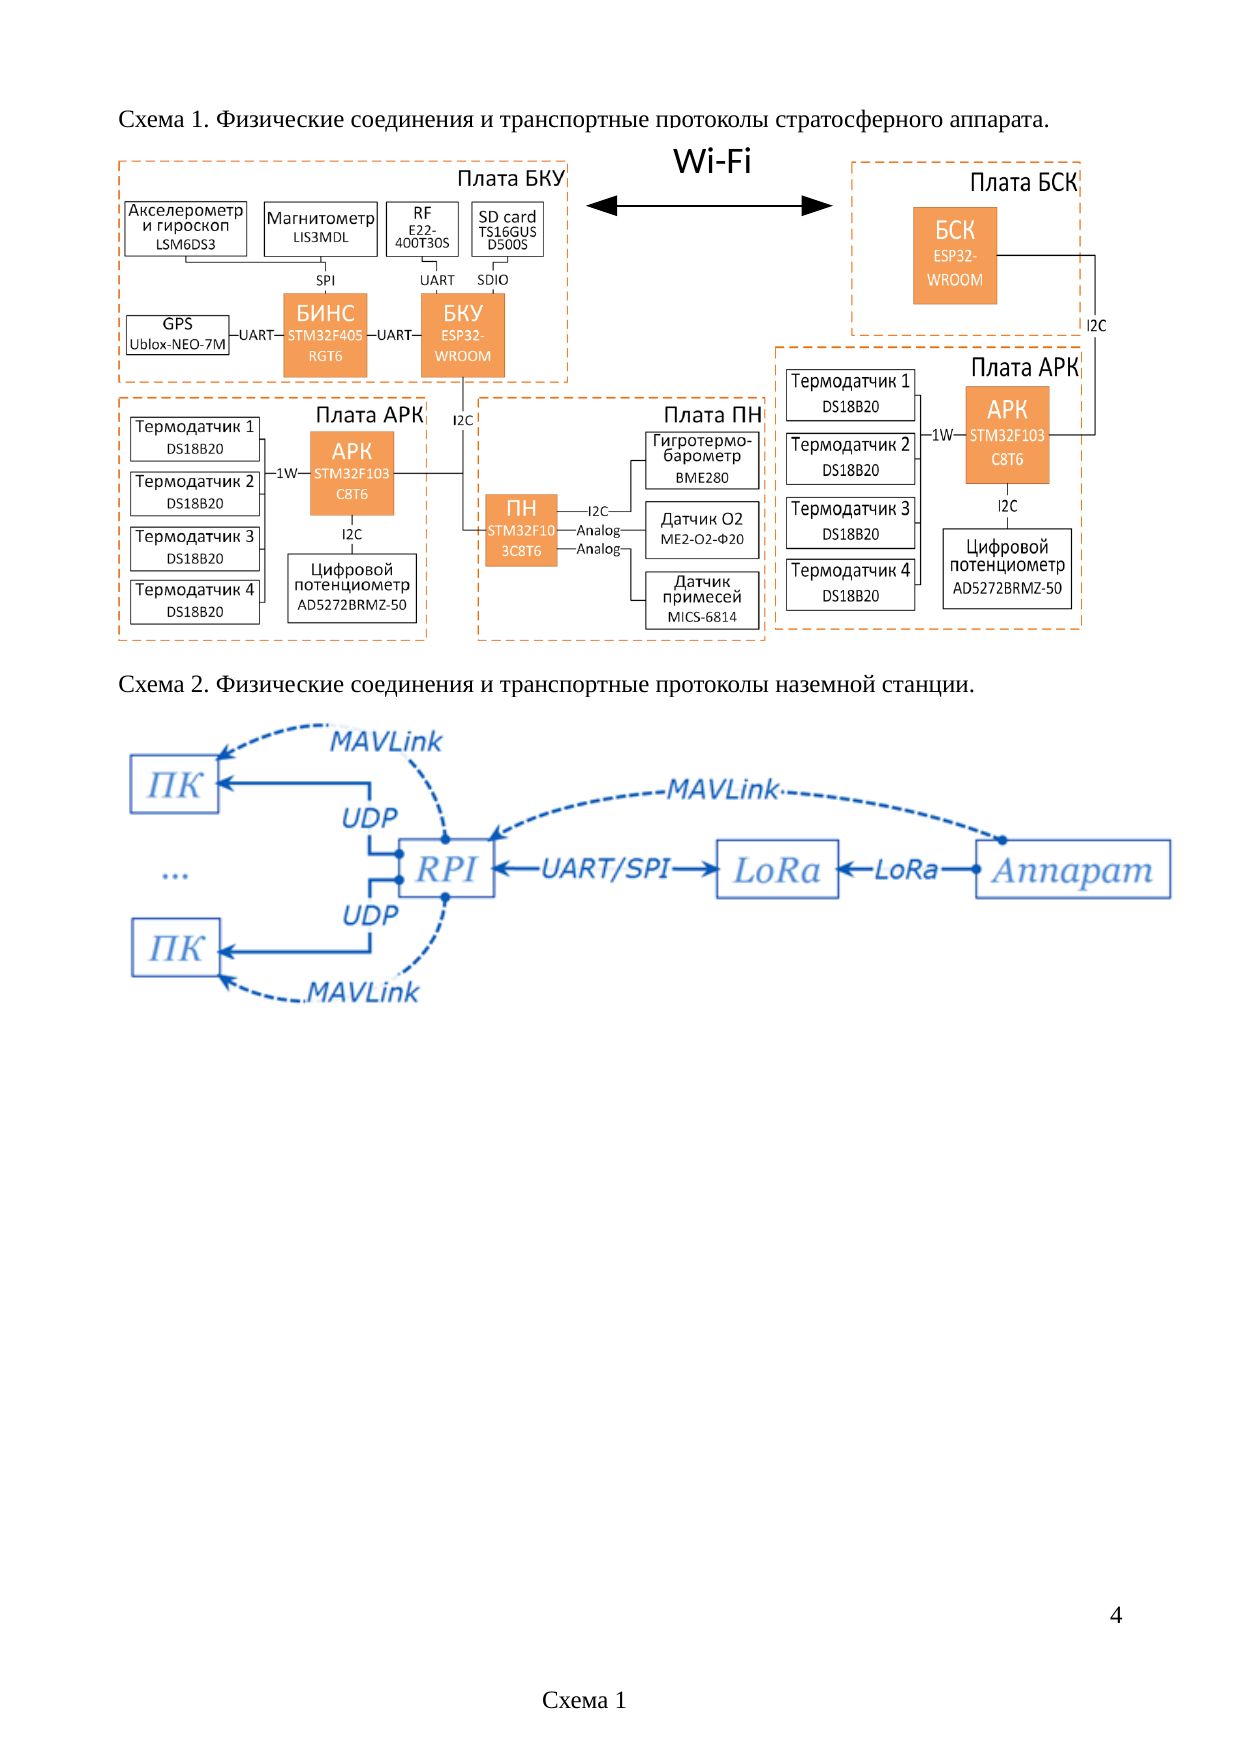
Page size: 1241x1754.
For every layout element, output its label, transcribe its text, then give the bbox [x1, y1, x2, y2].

text Схема 1. Физические соединения и транспортные протоколы стратосферного аппарата. [118, 104, 1122, 183]
text Wi-Fi [654, 137, 771, 174]
text Схема 1 [542, 1685, 805, 1714]
text Схема 2. Физические соединения и транспортные протоколы наземной станции. [118, 669, 1122, 697]
